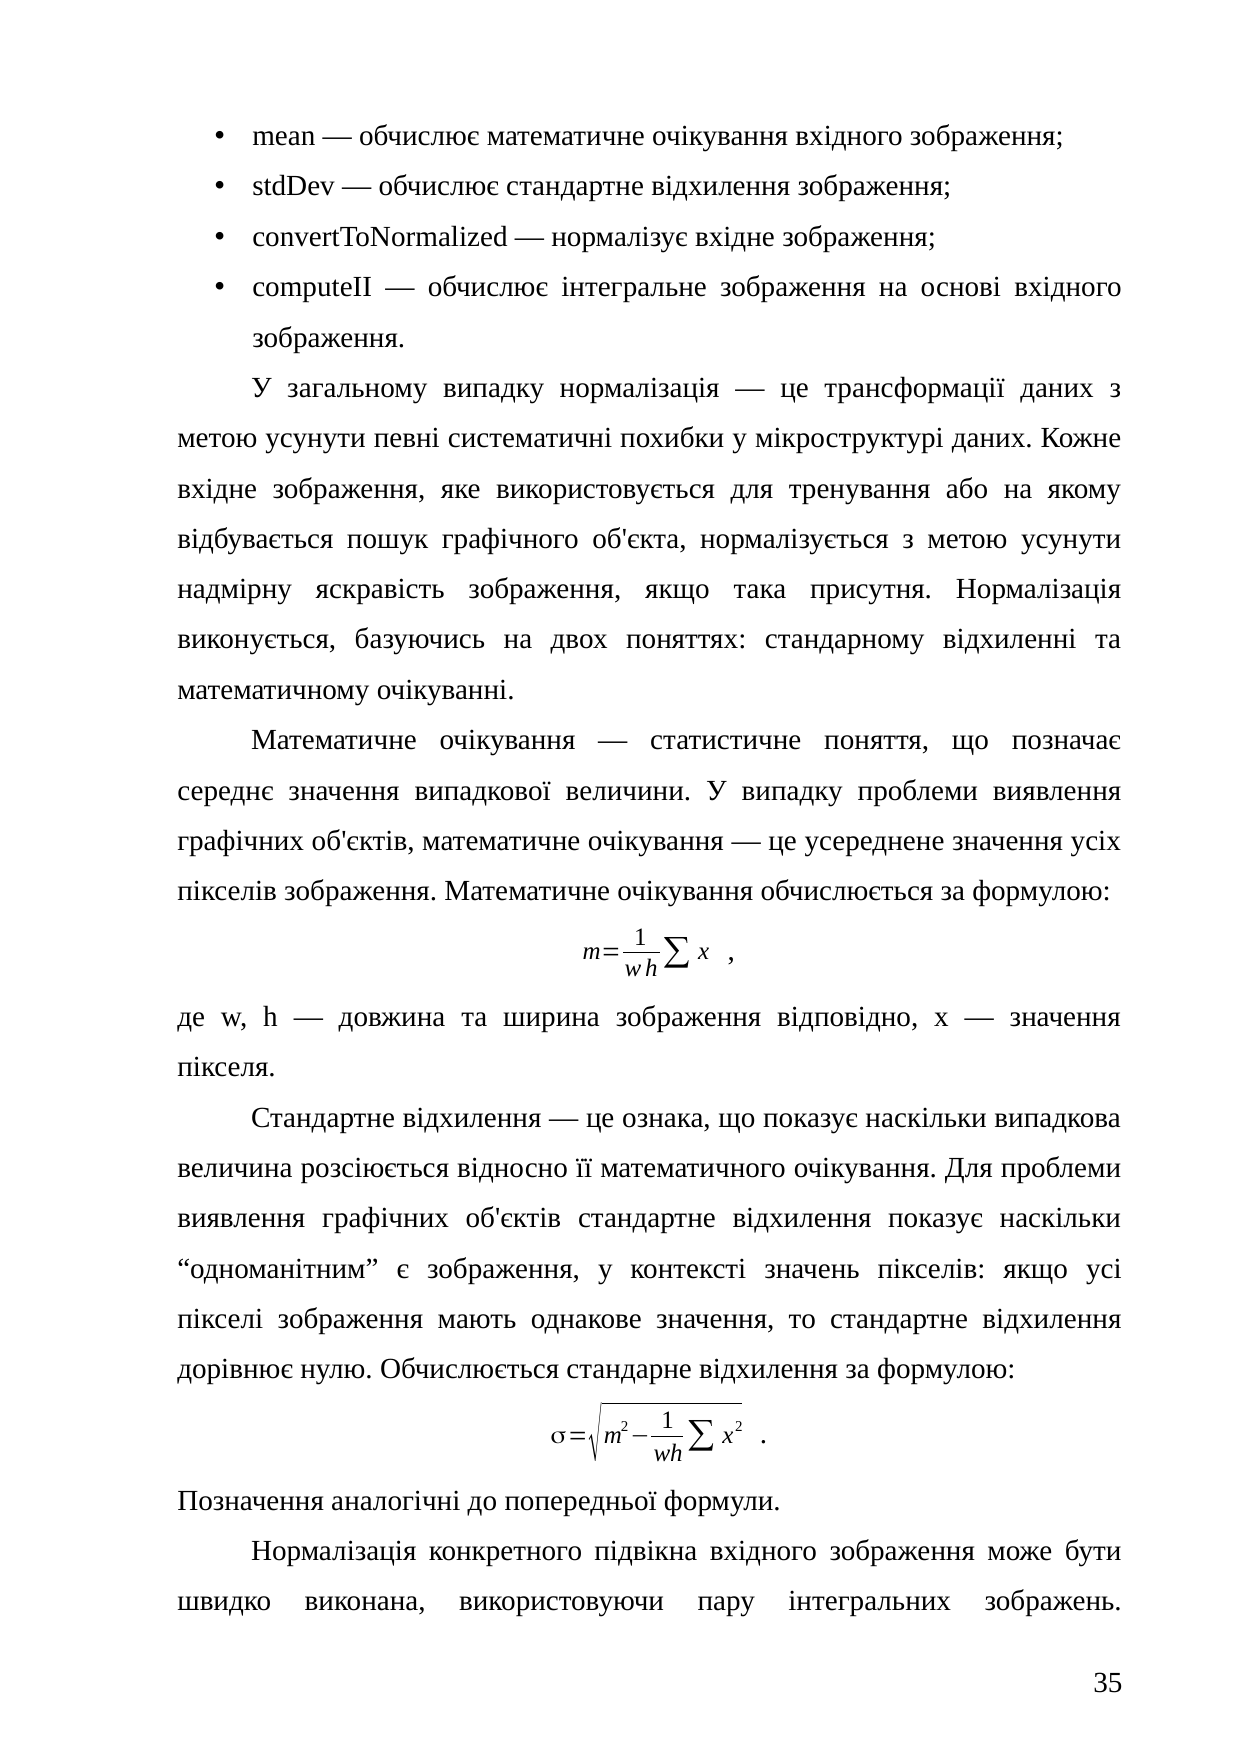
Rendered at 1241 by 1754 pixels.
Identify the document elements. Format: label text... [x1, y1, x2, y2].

text Математичне очікування — статистичне поняття, що позначає середнє значення випадкової величини. У випадку проблеми виявлення графічних об'єктів, математичне очікування — це усереднене значення усіх пікселів зображення. Математичне очікування обчислюється за формулою: [177, 722, 1122, 907]
list mean — обчислює математичне очікування вхідного зображення; [214, 118, 1122, 152]
text Позначення аналогічні до попередньої формули. [177, 1483, 1122, 1516]
list stdDev — обчислює стандартне відхилення зображення; [214, 168, 1122, 202]
list computeII — обчислює інтегральне зображення на основі вхідного зображення. [214, 269, 1122, 353]
text У загальному випадку нормалізація — це трансформації даних з метою усунути певні систематичні похибки у мікроструктурі даних. Кожне вхідне зображення, яке використовується для тренування або на якому відбувається пошук графічного об'єкта, нормалізується з метою усунути надмірну яскравість зображення, якщо така присутня. Нормалізація виконується, базуючись на двох поняттях: стандарному відхиленні та математичному очікуванні. [177, 370, 1122, 706]
text Нормалізація конкретного підвікна вхідного зображення може бути швидко виконана, використовуючи пару інтегральних зображень. [177, 1533, 1122, 1617]
list convertToNormalized — нормалізує вхідне зображення; [214, 219, 1122, 253]
text . [177, 1402, 1122, 1466]
text де w, h — довжина та ширина зображення відповідно, x — значення пікселя. [177, 999, 1122, 1083]
text , [177, 923, 1122, 982]
text Стандартне відхилення — це ознака, що показує наскільки випадкова величина розсіюється відносно її математичного очікування. Для проблеми виявлення графічних об'єктів стандартне відхилення показує наскільки “одноманітним” є зображення, у контексті значень пікселів: якщо усі пікселі зображення мають однакове значення, то стандартне відхилення дорівнює нулю. Обчислюється стандарне відхилення за формулою: [177, 1100, 1122, 1385]
